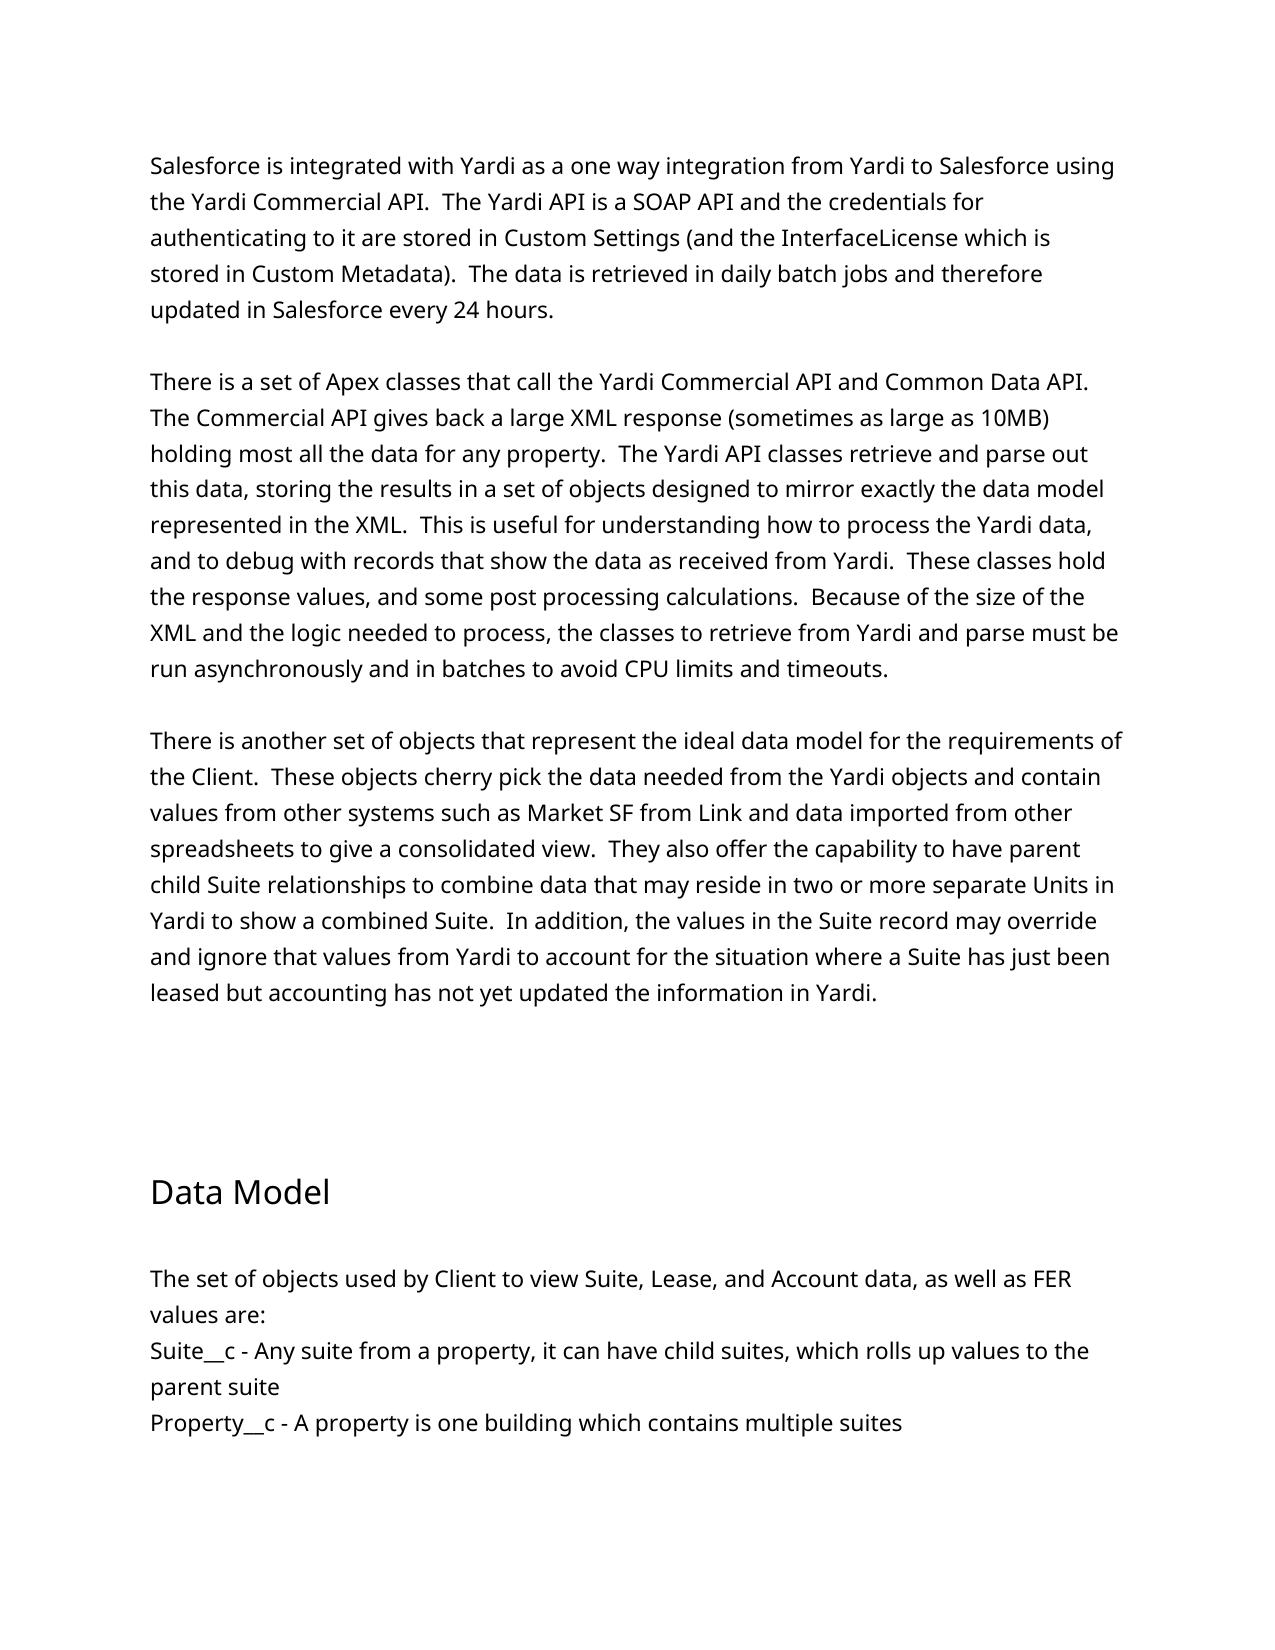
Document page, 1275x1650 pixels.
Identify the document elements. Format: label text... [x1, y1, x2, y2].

text Salesforce is integrated with Yardi as a one way integration from Yardi to Salesforce using the Yardi Commercial API. The Yardi API is a SOAP API and the credentials for authenticating to it are stored in Custom Settings (and the InterfaceLicense which is stored in Custom Metadata). The data is retrieved in daily batch jobs and therefore updated in Salesforce every 24 hours. [150, 150, 1125, 325]
text Suite__c - Any suite from a property, it can have child suites, which rolls up values to the parent suite [150, 1334, 1125, 1402]
subtitle Data Model [150, 1169, 1125, 1214]
text There is a set of Apex classes that call the Yardi Commercial API and Common Data API. The Commercial API gives back a large XML response (sometimes as large as 10MB) holding most all the data for any property. The Yardi API classes retrieve and parse out this data, storing the results in a set of objects designed to mirror exactly the data model represented in the XML. This is useful for understanding how to process the Yardi data, and to debug with records that show the data as received from Yardi. These classes hold the response values, and some post processing calculations. Because of the size of the XML and the logic needed to process, the classes to retrieve from Yardi and parse must be run asynchronously and in batches to avoid CPU limits and timeouts. [150, 366, 1125, 684]
text Property__c - A property is one building which contains multiple suites [150, 1406, 1125, 1438]
text There is another set of objects that represent the ideal data model for the requirements of the Client. These objects cherry pick the data needed from the Yardi objects and contain values from other systems such as Market SF from Link and data imported from other spreadsheets to give a consolidated view. They also offer the capability to have parent child Suite relationships to combine data that may reside in two or more separate Units in Yardi to show a combined Suite. In addition, the values in the Suite record may override and ignore that values from Yardi to account for the situation where a Suite has just been leased but accounting has not yet updated the information in Yardi. [150, 725, 1125, 1008]
text The set of objects used by Client to view Suite, Lease, and Account data, as well as FER values are: [150, 1263, 1125, 1330]
